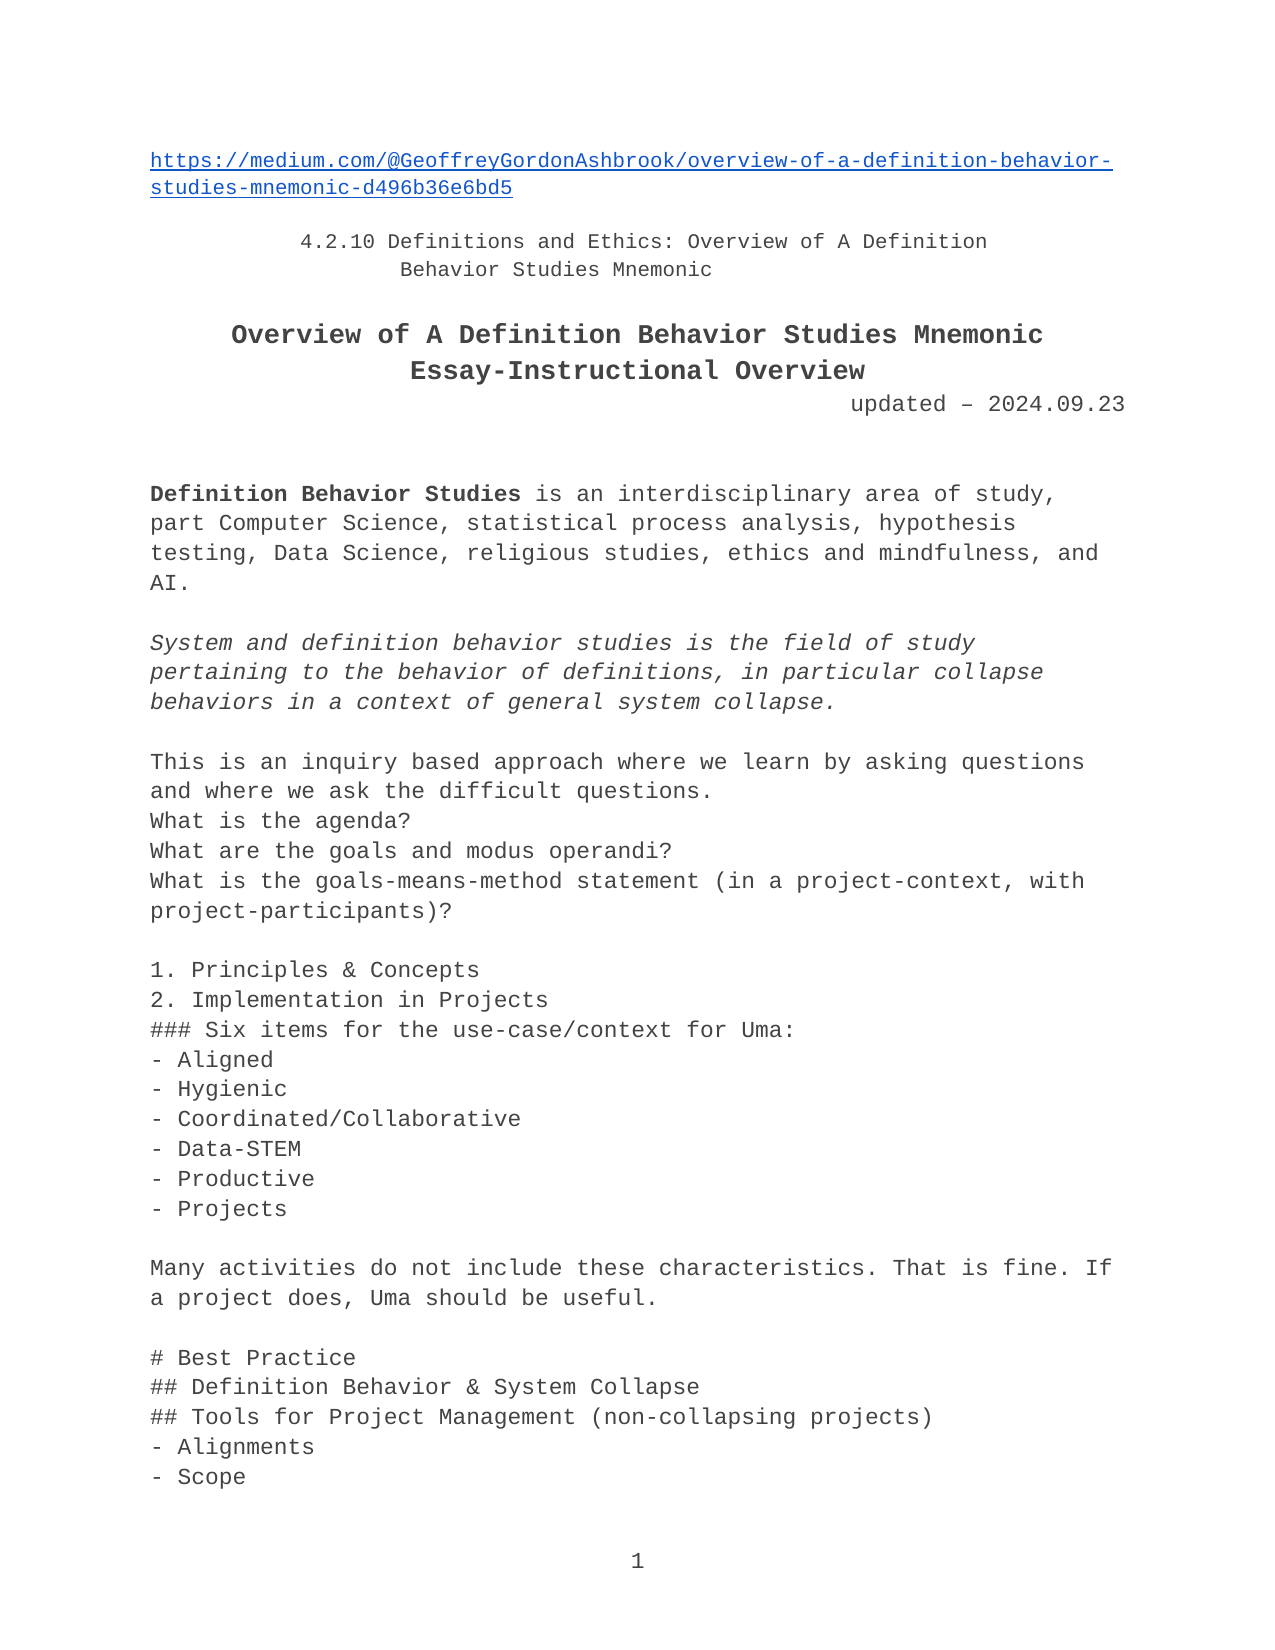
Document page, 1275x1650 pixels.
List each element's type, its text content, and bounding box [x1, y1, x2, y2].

text 2. Implementation in Projects [150, 988, 1125, 1014]
text What is the goals-means-method statement (in a project-context, with project-participants)? [150, 869, 1125, 925]
text - Productive [150, 1167, 1125, 1193]
text # Best Practice [150, 1346, 1125, 1372]
text updated – 2024.09.23 [150, 392, 1125, 418]
text ### Six items for the use-case/context for Uma: [150, 1018, 1125, 1044]
text 4.2.10 Definitions and Ethics: Overview of A Definition [150, 232, 1125, 255]
text - Hygienic [150, 1078, 1125, 1104]
text Many activities do not include these characteristics. That is fine. If a project does, Uma should be useful. [150, 1257, 1125, 1312]
text 1. Principles & Concepts [150, 959, 1125, 984]
text https://medium.com/@GeoffreyGordonAshbrook/overview-of-a-definition-behavior-studies-mnemonic-d496b36e6bd5 [150, 150, 1125, 201]
text - Alignments [150, 1435, 1125, 1461]
text ## Definition Behavior & System Collapse [150, 1376, 1125, 1402]
text ## Tools for Project Management (non-collapsing projects) [150, 1406, 1125, 1431]
text - Coordinated/Collaborative [150, 1108, 1125, 1133]
text What is the agenda? [150, 810, 1125, 836]
text - Aligned [150, 1048, 1125, 1074]
text - Data-STEM [150, 1137, 1125, 1163]
text - Scope [150, 1465, 1125, 1491]
text This is an inquiry based approach where we learn by asking questions and where we ask the difficult questions. [150, 750, 1125, 806]
text Behavior Studies Mnemonic [150, 259, 1125, 282]
text Definition Behavior Studies is an interdisciplinary area of study, part Computer Science, statistical process analysis, hypothesis testing, Data Science, religious studies, ethics and mindfulness, and AI. [150, 482, 1125, 597]
text - Projects [150, 1197, 1125, 1223]
text Overview of A Definition Behavior Studies Mnemonic [150, 321, 1125, 352]
text What are the goals and modus operandi? [150, 839, 1125, 865]
text System and definition behavior studies is the field of study pertaining to the behavior of definitions, in particular collapse behaviors in a context of general system collapse. [150, 631, 1125, 716]
text Essay-Instructional Overview [150, 357, 1125, 387]
